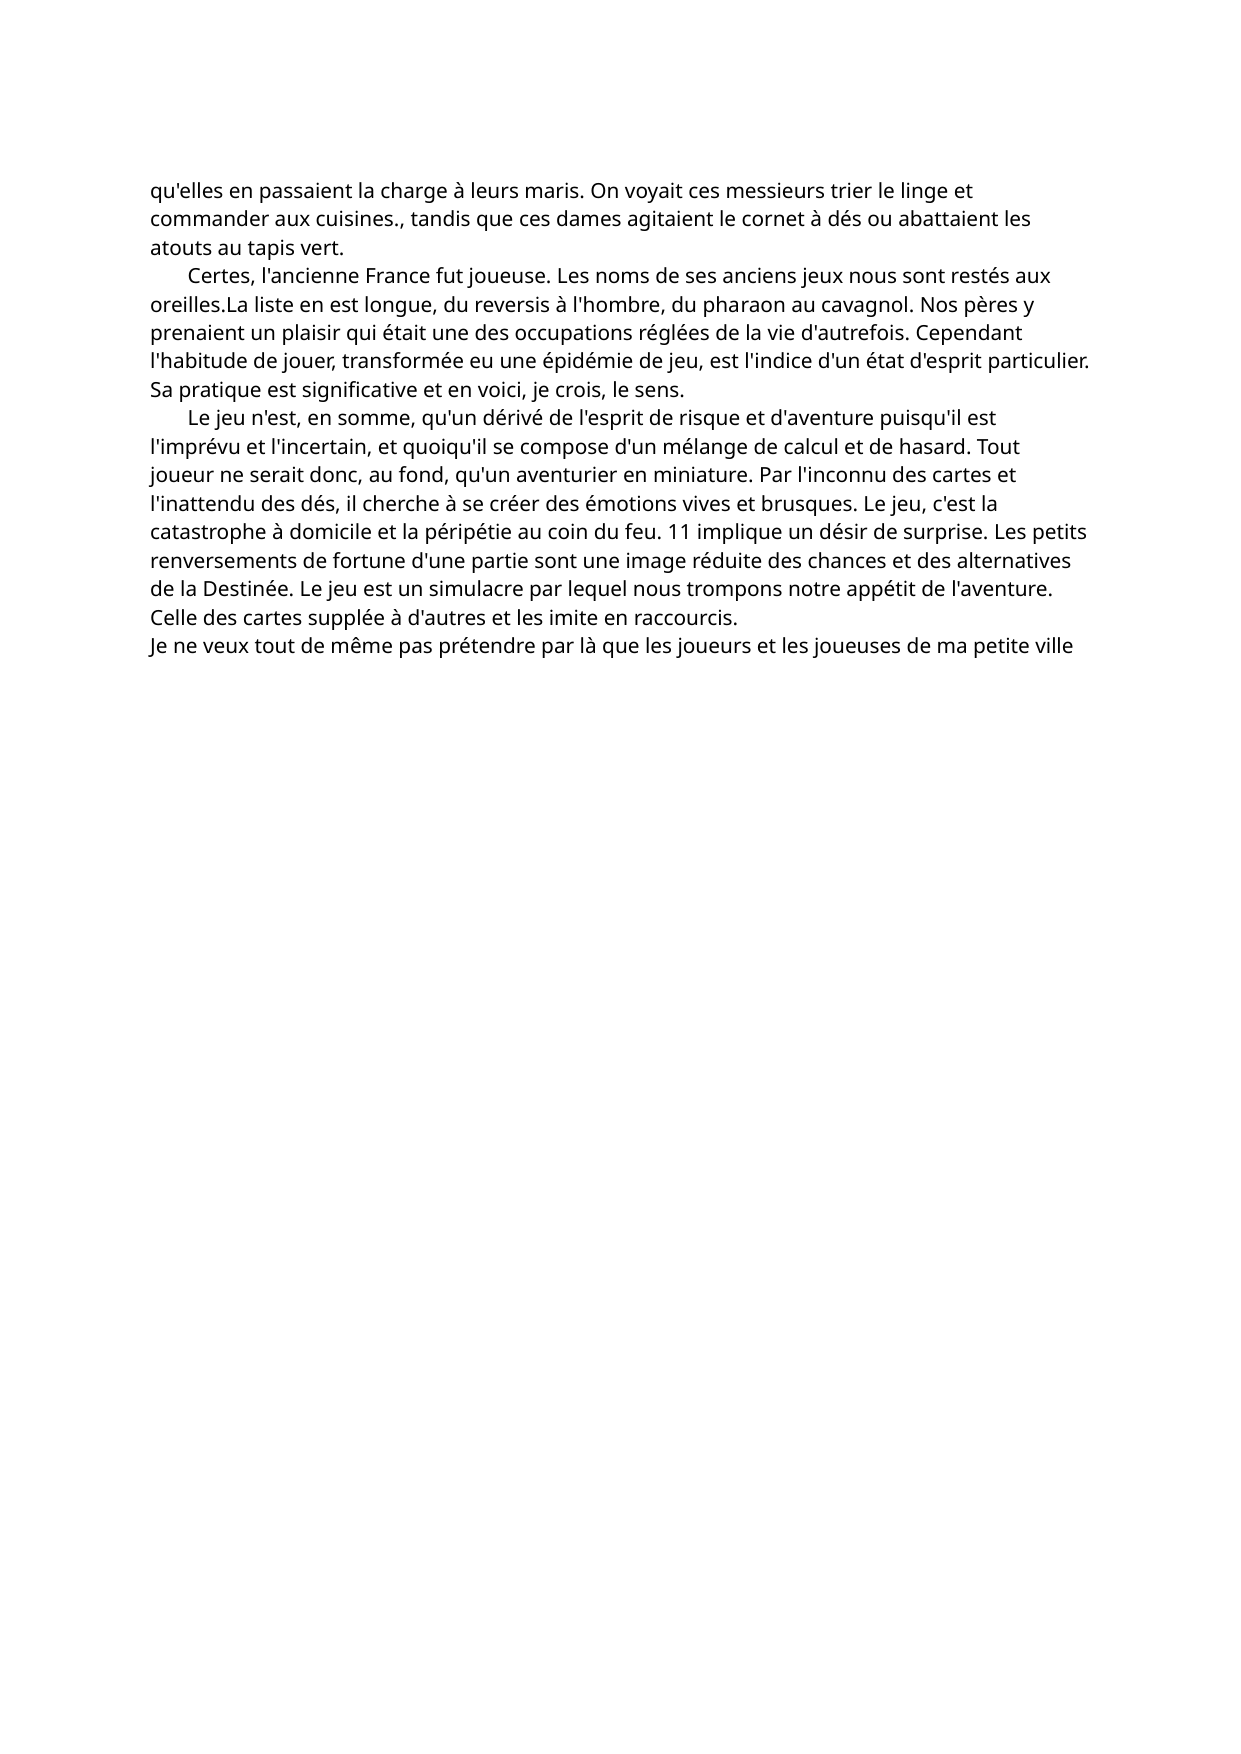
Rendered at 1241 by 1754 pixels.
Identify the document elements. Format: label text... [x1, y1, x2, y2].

text qu'elles en passaient la charge à leurs maris. On voyait ces messieurs trier le linge et commander aux cuisines., tandis que ces dames agitaient le cornet à dés ou abattaient les atouts au tapis vert. [150, 176, 1090, 261]
text Je ne veux tout de même pas prétendre par là que les joueurs et les joueuses de ma petite ville [150, 631, 1090, 659]
text Certes, l'ancienne France fut joueuse. Les noms de ses anciens jeux nous sont restés aux oreilles.La liste en est longue, du reversis à l'hombre, du pha­raon au cavagnol. Nos pères y prenaient un plaisir qui était une des occupations réglées de la vie d'autrefois. Cependant l'habitude de jouer, trans­formée eu une épidémie de jeu, est l'indice d'un état d'esprit particulier. Sa pratique est significa­tive et en voici, je crois, le sens. [150, 261, 1090, 403]
text Le jeu n'est, en somme, qu'un dérivé de l'esprit de risque et d'aventure puisqu'il est l'imprévu et l'incertain, et quoiqu'il se compose d'un mélange de calcul et de hasard. Tout joueur ne serait donc, au fond, qu'un aventurier en miniature. Par l'inconnu des cartes et l'inattendu des dés, il cherche à se créer des émotions vives et brusques. Le jeu, c'est la catastrophe à domicile et la péripétie au coin du feu. 11 implique un désir de surprise. Les petits ren­versements de fortune d'une partie sont une image réduite des chances et des alternatives de la Des­tinée. Le jeu est un simulacre par lequel nous trompons notre appétit de l'aventure. Celle des cartes supplée à d'autres et les imite en raccourcis. [150, 403, 1090, 631]
